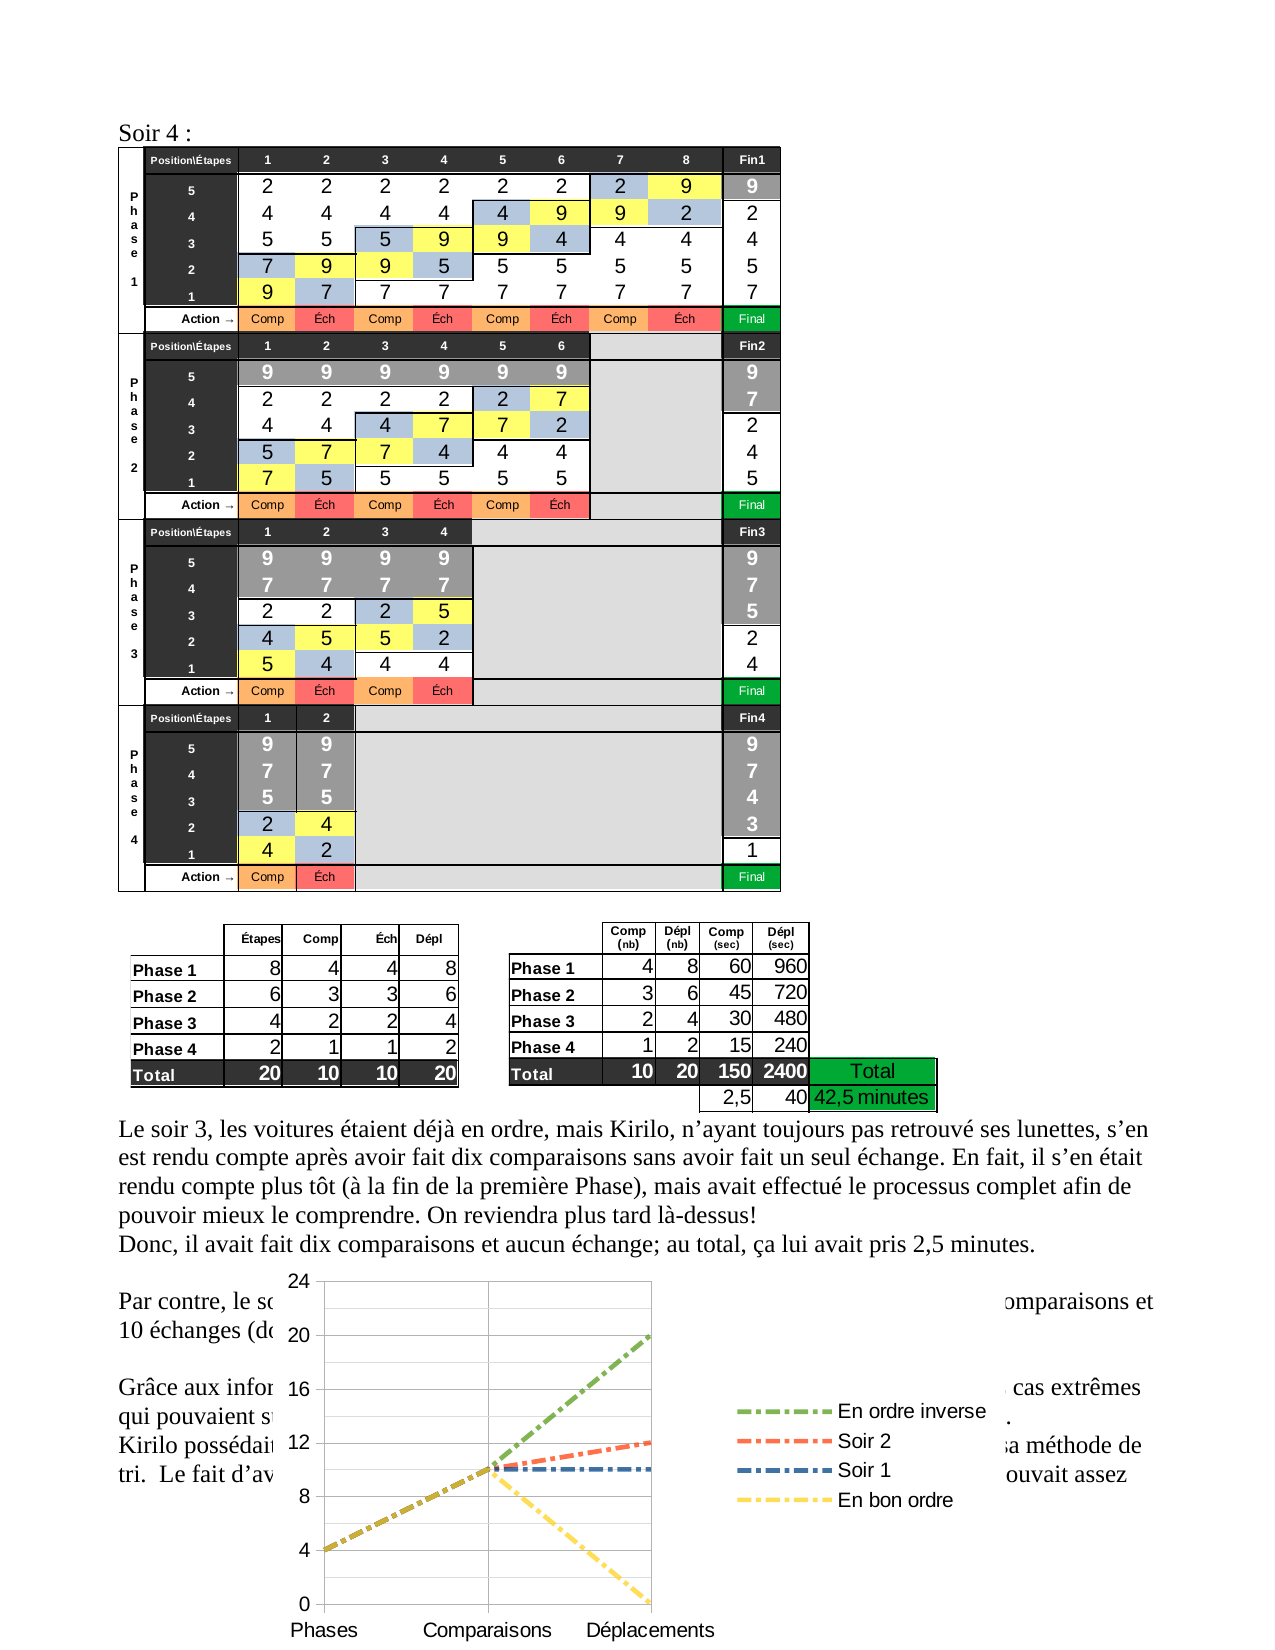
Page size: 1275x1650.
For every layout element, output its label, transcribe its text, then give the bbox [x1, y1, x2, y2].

text Le soir 3, les voitures étaient déjà en ordre, mais Kirilo, n’ayant toujours pas retrouvé ses lunettes, s’en est rendu compte après avoir fait dix comparaisons sans avoir fait un seul échange. En fait, il s’en était rendu compte plus tôt (à la fin de la première Phase), mais avait effectué le processus complet afin de pouvoir mieux le comprendre. On reviendra plus tard là-dessus! [118, 922, 1157, 1229]
text Soir 4 : [118, 118, 1157, 147]
text Grâce aux informations obtenues durant ces deux soirées, il avait maintenant en main les cas extrêmes qui pouvaient survenir. Tous les autres cas se trouveraient toujours entre ces deux limites. [118, 1372, 273, 1430]
text Donc, il avait fait dix comparaisons et aucun échange; au total, ça lui avait pris 2,5 minutes. [118, 1229, 1157, 1257]
text Kirilo possédait donc maintenant toutes les informations pour lui permettre d’améliorer sa méthode de tri. Le fait d’avoir fait dix comparaisons au lieu de seulement quatre lors de la soirée 3 pouvait assez facilement se corriger en ayant un moyen de se souvenir s’il y avait eu un déplacement ou non durant la Phase qui venait de se terminer. [118, 1430, 273, 1487]
text Kirilo possédait donc maintenant toutes les informations pour lui permettre d’améliorer sa méthode de tri. Le fait d’avoir fait dix comparaisons au lieu de seulement quatre lors de la soirée 3 pouvait assez facilement se corriger en ayant un moyen de se souvenir s’il y avait eu un déplacement ou non durant la Phase qui venait de se terminer. [1006, 1430, 1157, 1487]
text Par contre, le soir 4, les voitures étaient complètement en désordre, il avait dû faire dix comparaisons et 10 échanges (donc 20 déplacements). Ça lui avait pris 42,5 minutes. [1006, 1286, 1157, 1344]
text Par contre, le soir 4, les voitures étaient complètement en désordre, il avait dû faire dix comparaisons et 10 échanges (donc 20 déplacements). Ça lui avait pris 42,5 minutes. [118, 1286, 273, 1344]
text Grâce aux informations obtenues durant ces deux soirées, il avait maintenant en main les cas extrêmes qui pouvaient survenir. Tous les autres cas se trouveraient toujours entre ces deux limites. [1006, 1372, 1157, 1430]
